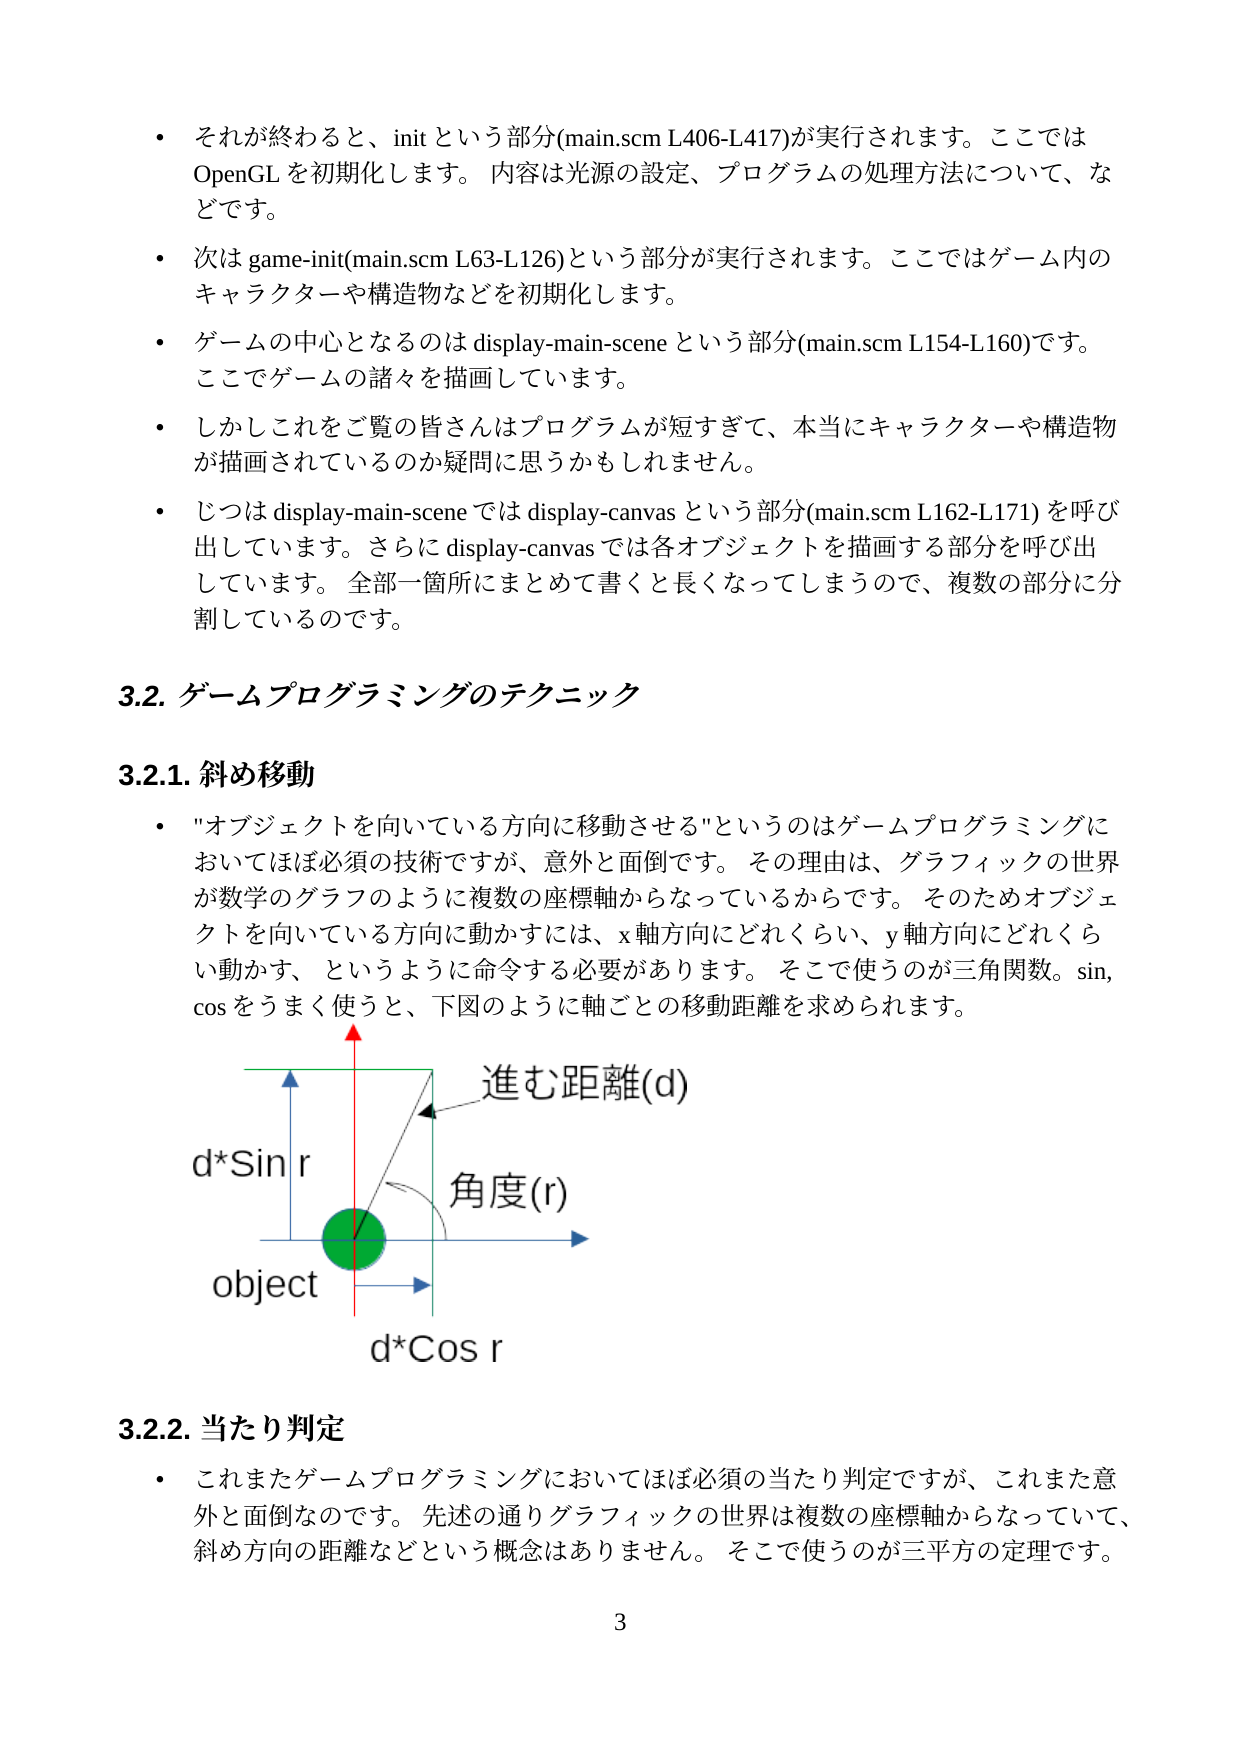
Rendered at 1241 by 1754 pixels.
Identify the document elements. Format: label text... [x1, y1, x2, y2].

subtitle ゲームプログラミングのテクニック [118, 673, 1122, 715]
list ゲームの中心となるのはdisplay-main-sceneという部分(main.scm L154-L160)です。ここでゲームの諸々を描画しています。 [156, 323, 1122, 395]
list "オブジェクトを向いている方向に移動させる"というのはゲームプログラミングにおいてほぼ必須の技術ですが、意外と面倒です。 その理由は、グラフィックの世界が数学のグラフのように複数の座標軸からなっているからです。 そのためオブジェクトを向いている方向に動かすには、x軸方向にどれくらい、y軸方向にどれくらい動かす、 というように命令する必要があります。 そこで使うのが三角関数。sin, cosをうまく使うと、下図のように軸ごとの移動距離を求められます。 [156, 807, 1122, 1368]
list 次はgame-init(main.scm L63-L126)という部分が実行されます。ここではゲーム内のキャラクターや構造物などを初期化します。 [156, 238, 1122, 310]
list じつはdisplay-main-sceneではdisplay-canvasという部分(main.scm L162-L171) を呼び出しています。さらにdisplay-canvasでは各オブジェクトを描画する部分を呼び出しています。 全部一箇所にまとめて書くと長くなってしまうので、複数の部分に分割しているのです。 [156, 492, 1122, 635]
picture [193, 1022, 687, 1362]
subtitle 斜め移動 [118, 752, 1122, 794]
list しかしこれをご覧の皆さんはプログラムが短すぎて、本当にキャラクターや構造物が描画されているのか疑問に思うかもしれません。 [156, 407, 1122, 479]
subtitle 当たり判定 [118, 1406, 1122, 1448]
list それが終わると、initという部分(main.scm L406-L417)が実行されます。ここではOpenGLを初期化します。 内容は光源の設定、プログラムの処理方法について、などです。 [156, 118, 1122, 226]
list これまたゲームプログラミングにおいてほぼ必須の当たり判定ですが、これまた意外と面倒なのです。 先述の通りグラフィックの世界は複数の座標軸からなっていて、斜め方向の距離などという概念はありません。 そこで使うのが三平方の定理です。下図のように三角形を作ると、斜め方向の距離を求めることができます。 [156, 1460, 1122, 1568]
